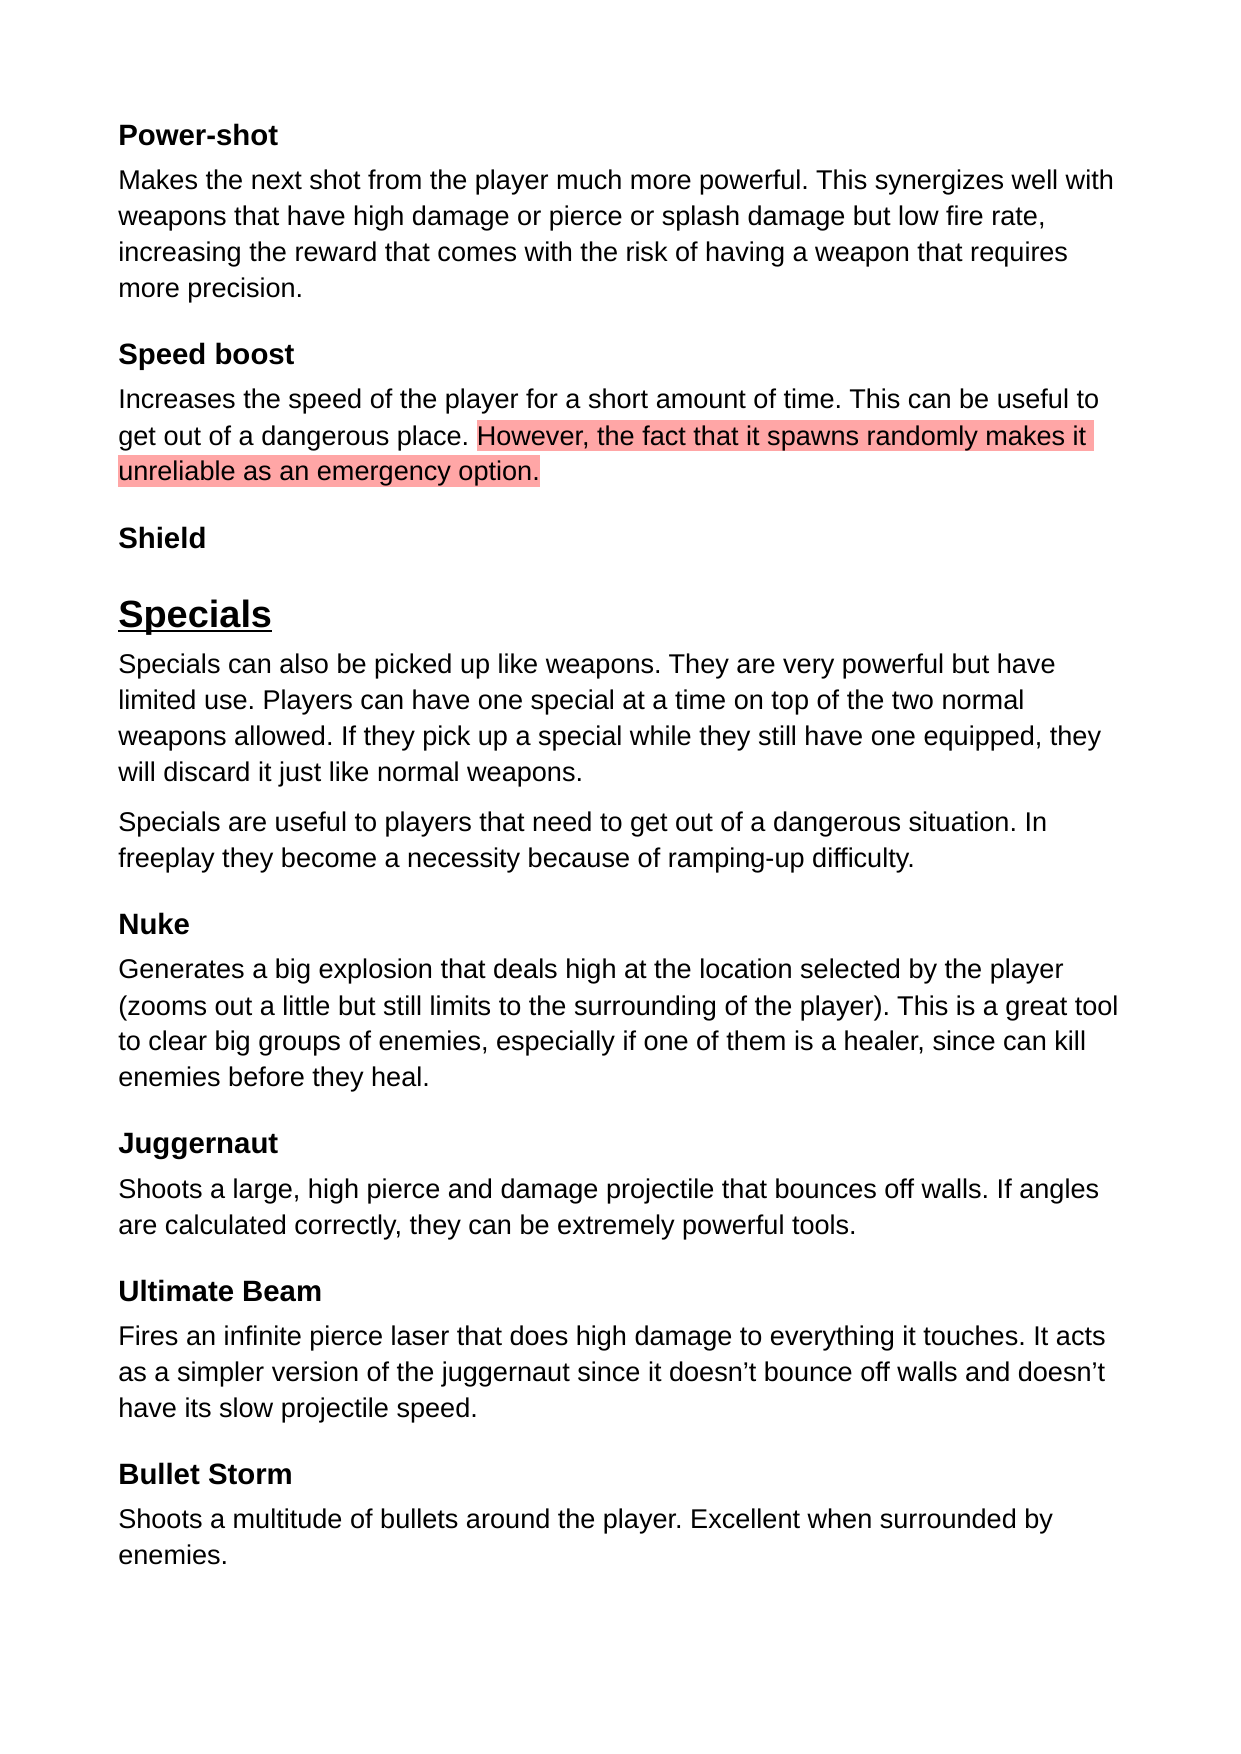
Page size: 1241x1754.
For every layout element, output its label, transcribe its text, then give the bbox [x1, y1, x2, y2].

text Makes the next shot from the player much more powerful. This synergizes well with weapons that have high damage or pierce or splash damage but low fire rate, increasing the reward that comes with the risk of having a weapon that requires more precision. [118, 164, 1122, 303]
subtitle Bullet Storm [118, 1457, 1122, 1491]
text Specials are useful to players that need to get out of a dangerous situation. In freeplay they become a necessity because of ramping-up difficulty. [118, 806, 1122, 873]
text Increases the speed of the player for a short amount of time. This can be useful to get out of a dangerous place. However, the fact that it spawns randomly makes it unreliable as an emergency option. [118, 383, 1122, 487]
text Shoots a large, high pierce and damage projectile that bounces off walls. If angles are calculated correctly, they can be extremely powerful tools. [118, 1173, 1122, 1240]
subtitle Specials [118, 592, 1122, 635]
subtitle Shield [118, 521, 1122, 554]
text Generates a big explosion that deals high at the location selected by the player (zooms out a little but still limits to the surrounding of the player). This is a great tool to clear big groups of enemies, especially if one of them is a healer, since can kill enemies before they heal. [118, 953, 1122, 1093]
subtitle Juggernaut [118, 1126, 1122, 1160]
subtitle Nuke [118, 907, 1122, 941]
subtitle Speed boost [118, 337, 1122, 371]
subtitle Ultimate Beam [118, 1274, 1122, 1307]
text Fires an infinite pierce laser that does high damage to everything it touches. It acts as a simpler version of the juggernaut since it doesn’t bounce off walls and doesn’t have its slow projectile speed. [118, 1320, 1122, 1423]
text Shoots a multitude of bullets around the player. Excellent when surrounded by enemies. [118, 1503, 1122, 1570]
subtitle Power-shot [118, 118, 1122, 152]
text Specials can also be picked up like weapons. They are very powerful but have limited use. Players can have one special at a time on top of the two normal weapons allowed. If they pick up a special while they still have one equipped, they will discard it just like normal weapons. [118, 648, 1122, 787]
